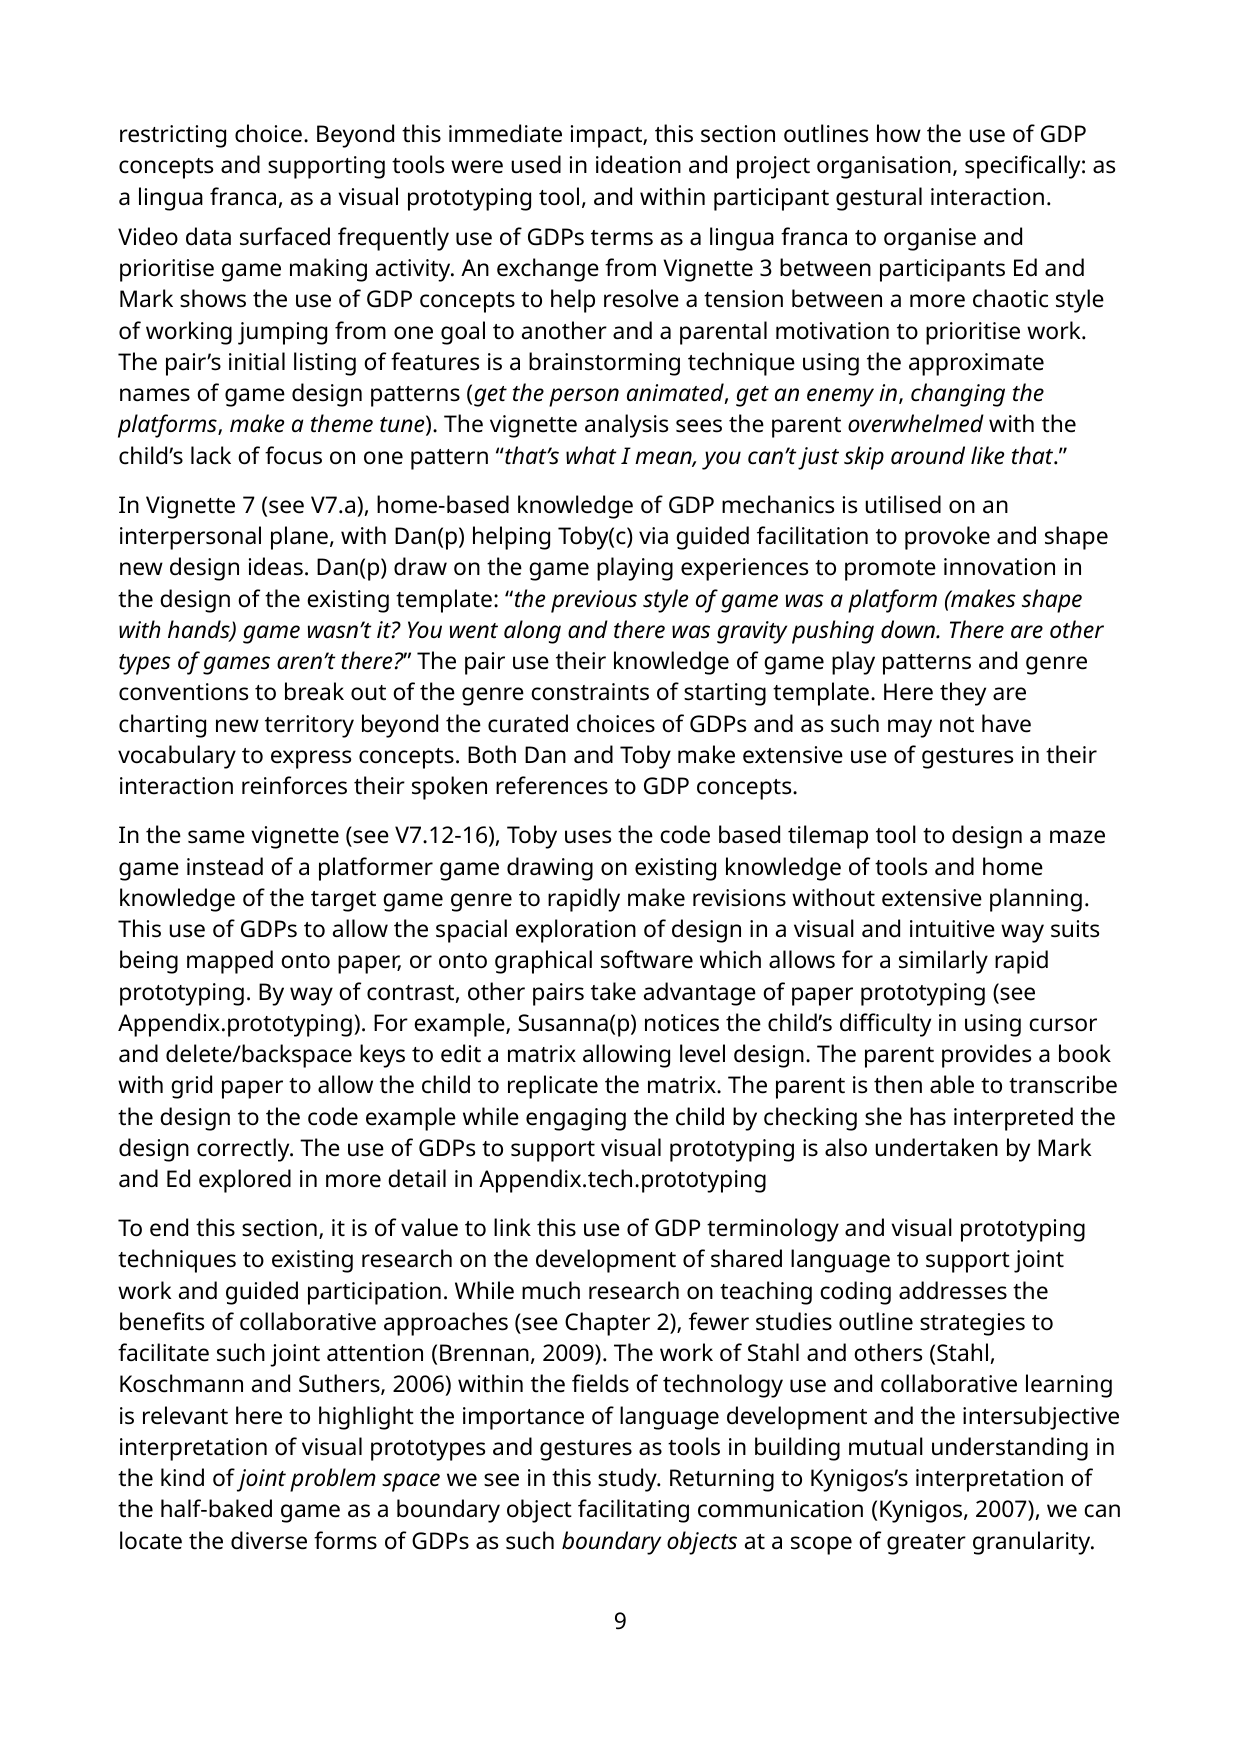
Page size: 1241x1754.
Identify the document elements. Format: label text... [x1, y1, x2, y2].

text In Vignette 7 (see V7.a), home-based knowledge of GDP mechanics is utilised on an interpersonal plane, with Dan(p) helping Toby(c) via guided facilitation to provoke and shape new design ideas. Dan(p) draw on the game playing experiences to promote innovation in the design of the existing template: “the previous style of game was a platform (makes shape with hands) game wasn’t it? You went along and there was gravity pushing down. There are other types of games aren’t there?” The pair use their knowledge of game play patterns and genre conventions to break out of the genre constraints of starting template. Here they are charting new territory beyond the curated choices of GDPs and as such may not have vocabulary to express concepts. Both Dan and Toby make extensive use of gestures in their interaction reinforces their spoken references to GDP concepts. [118, 489, 1122, 801]
text In the same vignette (see V7.12-16), Toby uses the code based tilemap tool to design a maze game instead of a platformer game drawing on existing knowledge of tools and home knowledge of the target game genre to rapidly make revisions without extensive planning. This use of GDPs to allow the spacial exploration of design in a visual and intuitive way suits being mapped onto paper, or onto graphical software which allows for a similarly rapid prototyping. By way of contrast, other pairs take advantage of paper prototyping (see Appendix.prototyping). For example, Susanna(p) notices the child’s difficulty in using cursor and delete/backspace keys to edit a matrix allowing level design. The parent provides a book with grid paper to allow the child to replicate the matrix. The parent is then able to transcribe the design to the code example while engaging the child by checking she has interpreted the design correctly. The use of GDPs to support visual prototyping is also undertaken by Mark and Ed explored in more detail in Appendix.tech.prototyping [118, 819, 1122, 1194]
text Video data surfaced frequently use of GDPs terms as a lingua franca to organise and prioritise game making activity. An exchange from Vignette 3 between participants Ed and Mark shows the use of GDP concepts to help resolve a tension between a more chaotic style of working jumping from one goal to another and a parental motivation to prioritise work. The pair’s initial listing of features is a brainstorming technique using the approximate names of game design patterns (get the person animated, get an enemy in, changing the platforms, make a theme tune). The vignette analysis sees the parent overwhelmed with the child’s lack of focus on one pattern “that’s what I mean, you can’t just skip around like that.” [118, 221, 1122, 471]
text restricting choice. Beyond this immediate impact, this section outlines how the use of GDP concepts and supporting tools were used in ideation and project organisation, specifically: as a lingua franca, as a visual prototyping tool, and within participant gestural interaction. [118, 118, 1122, 212]
text To end this section, it is of value to link this use of GDP terminology and visual prototyping techniques to existing research on the development of shared language to support joint work and guided participation. While much research on teaching coding addresses the benefits of collaborative approaches (see Chapter 2), fewer studies outline strategies to facilitate such joint attention (Brennan, 2009). The work of Stahl and others (Stahl, Koschmann and Suthers, 2006) within the fields of technology use and collaborative learning is relevant here to highlight the importance of language development and the intersubjective interpretation of visual prototypes and gestures as tools in building mutual understanding in the kind of joint problem space we see in this study. Returning to Kynigos’s interpretation of the half-baked game as a boundary object facilitating communication (Kynigos, 2007), we can locate the diverse forms of GDPs as such boundary objects at a scope of greater granularity. [118, 1212, 1122, 1556]
